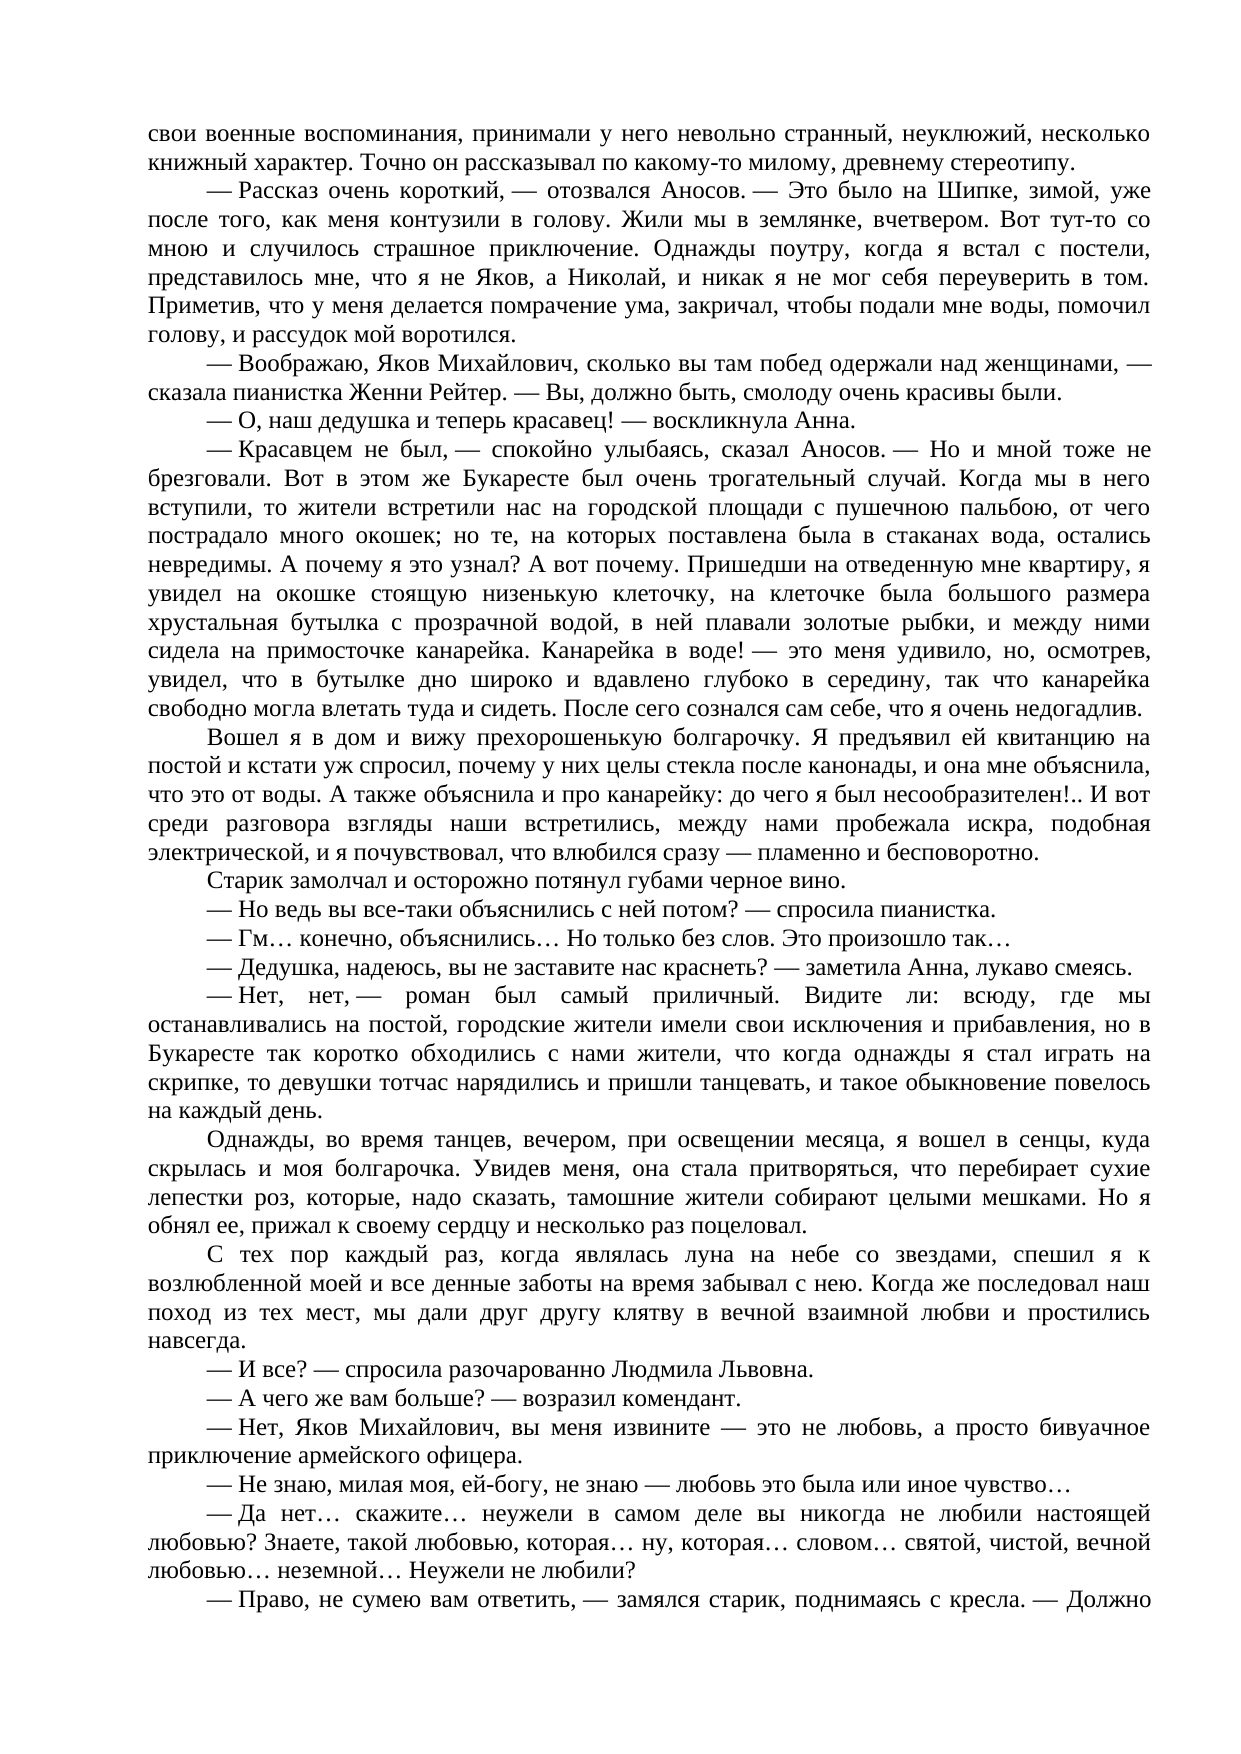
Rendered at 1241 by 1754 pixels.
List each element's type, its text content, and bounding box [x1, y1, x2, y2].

text — Гм… конечно, объяснились… Но только без слов. Это произошло так… [148, 923, 1152, 952]
text — Нет, нет, — роман был самый приличный. Видите ли: всюду, где мы останавливались на постой, городские жители имели свои исключения и прибавления, но в Букаресте так коротко обходились с нами жители, что когда однажды я стал играть на скрипке, то девушки тотчас нарядились и пришли танцевать, и такое обыкновение повелось на каждый день. [148, 981, 1152, 1124]
text — Дедушка, надеюсь, вы не заставите нас краснеть? — заметила Анна, лукаво смеясь. [148, 952, 1152, 981]
text — И все? — спросила разочарованно Людмила Львовна. [148, 1354, 1152, 1383]
text — О, наш дедушка и теперь красавец! — воскликнула Анна. [148, 406, 1152, 434]
text — Право, не сумею вам ответить, — замялся старик, поднимаясь с кресла. — Должно [148, 1584, 1152, 1613]
text — Да нет… скажите… неужели в самом деле вы никогда не любили настоящей любовью? Знаете, такой любовью, которая… ну, которая… словом… святой, чистой, вечной любовью… неземной… Неужели не любили? [148, 1498, 1152, 1584]
text — Рассказ очень короткий, — отозвался Аносов. — Это было на Шипке, зимой, уже после того, как меня контузили в голову. Жили мы в землянке, вчетвером. Вот тут-то со мною и случилось страшное приключение. Однажды поутру, когда я встал с постели, представилось мне, что я не Яков, а Николай, и никак я не мог себя переуверить в том. Приметив, что у меня делается помрачение ума, закричал, чтобы подали мне воды, помочил голову, и рассудок мой воротился. [148, 176, 1152, 348]
text свои военные воспоминания, принимали у него невольно странный, неуклюжий, несколько книжный характер. Точно он рассказывал по какому-то милому, древнему стереотипу. [148, 118, 1152, 176]
text — Воображаю, Яков Михайлович, сколько вы там побед одержали над женщинами, — сказала пианистка Женни Рейтер. — Вы, должно быть, смолоду очень красивы были. [148, 348, 1152, 406]
text Однажды, во время танцев, вечером, при освещении месяца, я вошел в сенцы, куда скрылась и моя болгарочка. Увидев меня, она стала притворяться, что перебирает сухие лепестки роз, которые, надо сказать, тамошние жители собирают целыми мешками. Но я обнял ее, прижал к своему сердцу и несколько раз поцеловал. [148, 1124, 1152, 1239]
text Вошел я в дом и вижу прехорошенькую болгарочку. Я предъявил ей квитанцию на постой и кстати уж спросил, почему у них целы стекла после канонады, и она мне объяснила, что это от воды. А также объяснила и про канарейку: до чего я был несообразителен!.. И вот среди разговора взгляды наши встретились, между нами пробежала искра, подобная электрической, и я почувствовал, что влюбился сразу — пламенно и бесповоротно. [148, 722, 1152, 866]
text С тех пор каждый раз, когда являлась луна на небе со звездами, спешил я к возлюбленной моей и все денные заботы на время забывал с нею. Когда же последовал наш поход из тех мест, мы дали друг другу клятву в вечной взаимной любви и простились навсегда. [148, 1239, 1152, 1354]
text — А чего же вам больше? — возразил комендант. [148, 1383, 1152, 1412]
text — Красавцем не был, — спокойно улыбаясь, сказал Аносов. — Но и мной тоже не брезговали. Вот в этом же Букаресте был очень трогательный случай. Когда мы в него вступили, то жители встретили нас на городской площади с пушечною пальбою, от чего пострадало много окошек; но те, на которых поставлена была в стаканах вода, остались невредимы. А почему я это узнал? А вот почему. Пришедши на отведенную мне квартиру, я увидел на окошке стоящую низенькую клеточку, на клеточке была большого размера хрустальная бутылка с прозрачной водой, в ней плавали золотые рыбки, и между ними сидела на примосточке канарейка. Канарейка в воде! — это меня удивило, но, осмотрев, увидел, что в бутылке дно широко и вдавлено глубоко в середину, так что канарейка свободно могла влетать туда и сидеть. После сего сознался сам себе, что я очень недогадлив. [148, 434, 1152, 722]
text — Не знаю, милая моя, ей-богу, не знаю — любовь это была или иное чувство… [148, 1469, 1152, 1498]
text Старик замолчал и осторожно потянул губами черное вино. [148, 866, 1152, 894]
text — Нет, Яков Михайлович, вы меня извините — это не любовь, а просто бивуачное приключение армейского офицера. [148, 1412, 1152, 1469]
text — Но ведь вы все-таки объяснились с ней потом? — спросила пианистка. [148, 894, 1152, 923]
